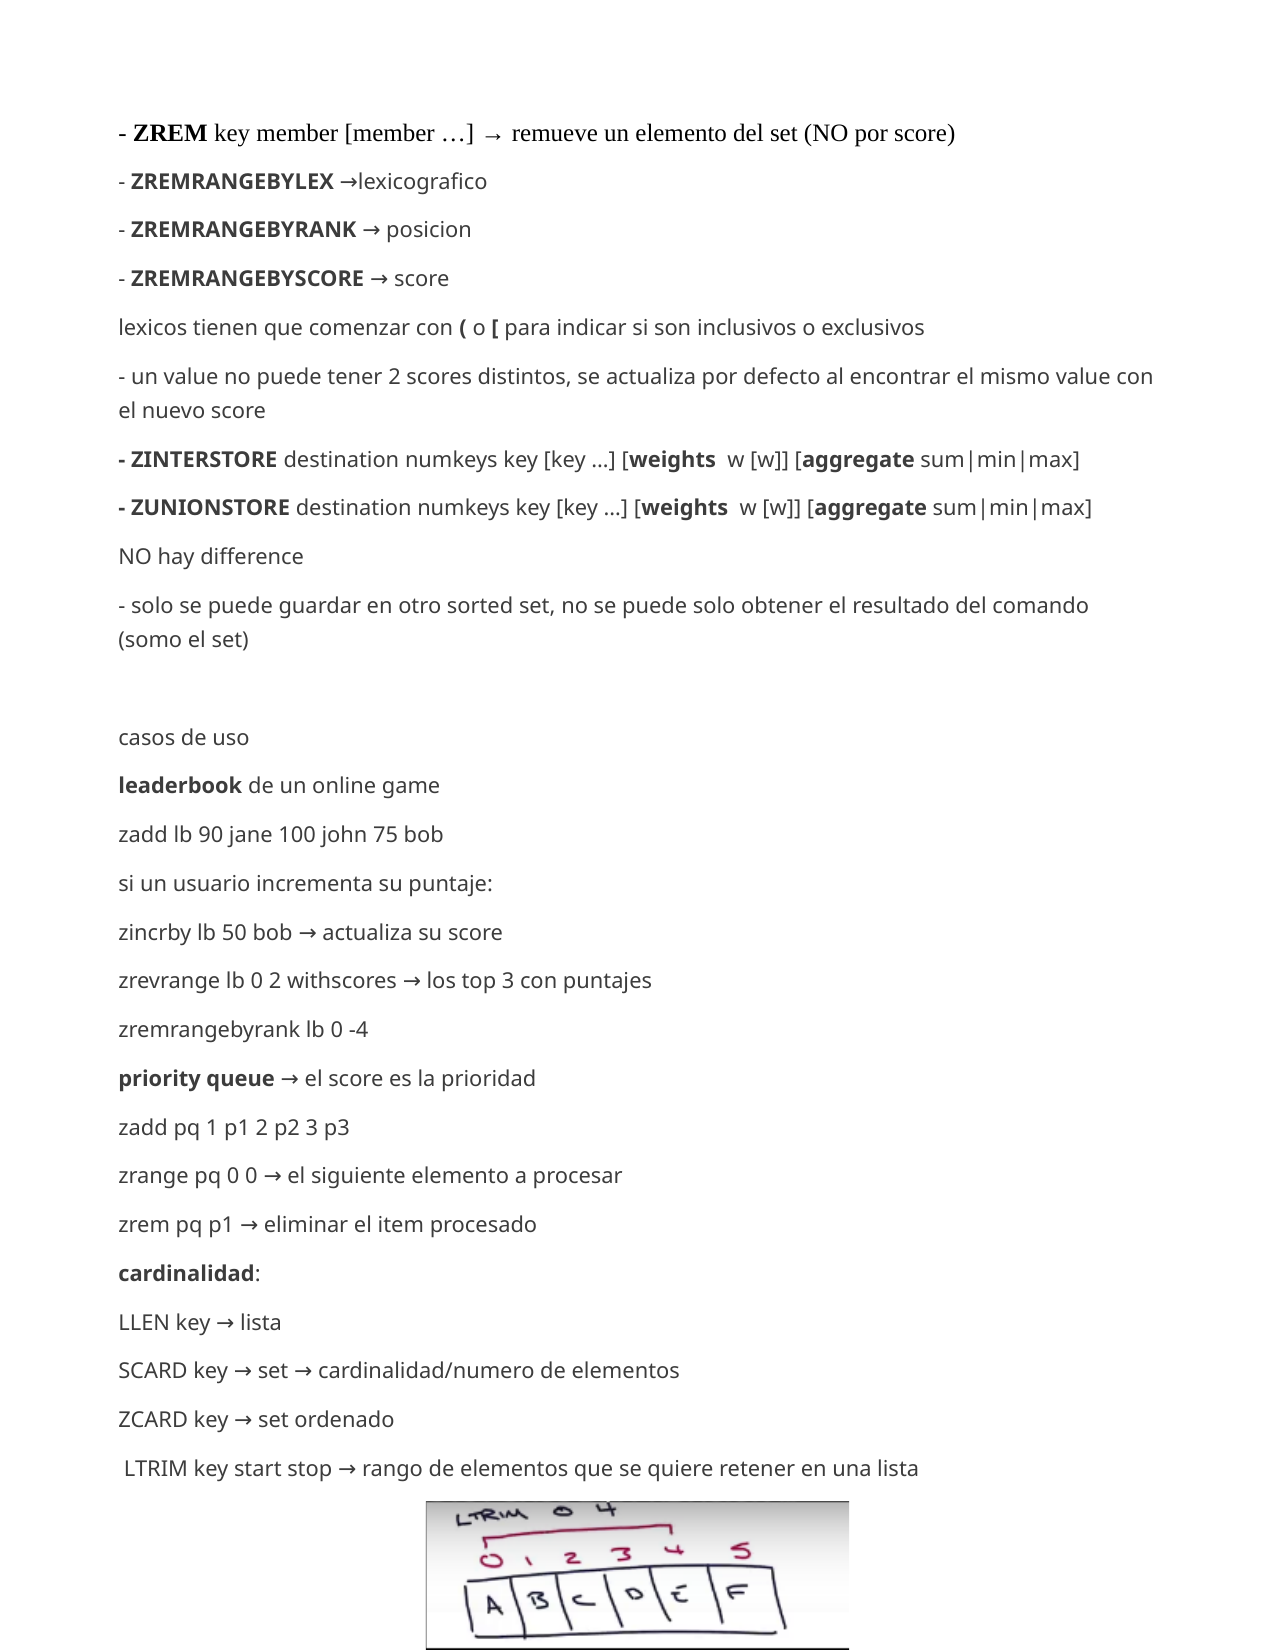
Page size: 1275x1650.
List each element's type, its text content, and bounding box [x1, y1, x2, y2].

text LTRIM key start stop → rango de elementos que se quiere retener en una lista [118, 1453, 1157, 1483]
text zrem pq p1 → eliminar el item procesado [118, 1209, 1157, 1239]
text zadd pq 1 p1 2 p2 3 p3 [118, 1112, 1157, 1141]
text - ZUNIONSTORE destination numkeys key [key …] [weights w [w]] [aggregate sum|min|max] [118, 492, 1157, 522]
text - ZINTERSTORE destination numkeys key [key …] [weights w [w]] [aggregate sum|min|max] [118, 444, 1157, 473]
text zadd lb 90 jane 100 john 75 bob [118, 819, 1157, 849]
text leaderbook de un online game [118, 770, 1157, 800]
text - ZREMRANGEBYRANK → posicion [118, 214, 1157, 244]
text zrevrange lb 0 2 withscores → los top 3 con puntajes [118, 965, 1157, 995]
text LLEN key → lista [118, 1307, 1157, 1336]
text NO hay difference [118, 541, 1157, 571]
text SCARD key → set → cardinalidad/numero de elementos [118, 1355, 1157, 1385]
text - solo se puede guardar en otro sorted set, no se puede solo obtener el resultado del comando (somo el set) [118, 590, 1157, 654]
text cardinalidad: [118, 1258, 1157, 1288]
text priority queue → el score es la prioridad [118, 1063, 1157, 1093]
text zremrangebyrank lb 0 -4 [118, 1014, 1157, 1044]
text ZCARD key → set ordenado [118, 1404, 1157, 1434]
text - un value no puede tener 2 scores distintos, se actualiza por defecto al encontrar el mismo value con el nuevo score [118, 361, 1157, 425]
picture [425, 1501, 850, 1650]
text zincrby lb 50 bob → actualiza su score [118, 917, 1157, 946]
text casos de uso [118, 722, 1157, 751]
text - ZREMRANGEBYSCORE → score [118, 263, 1157, 293]
text - ZREM key member [member …] → remueve un elemento del set (NO por score) [118, 118, 1157, 147]
text - ZREMRANGEBYLEX →lexicografico [118, 166, 1157, 196]
text lexicos tienen que comenzar con ( o [ para indicar si son inclusivos o exclusivos [118, 312, 1157, 342]
text zrange pq 0 0 → el siguiente elemento a procesar [118, 1160, 1157, 1190]
text si un usuario incrementa su puntaje: [118, 868, 1157, 898]
